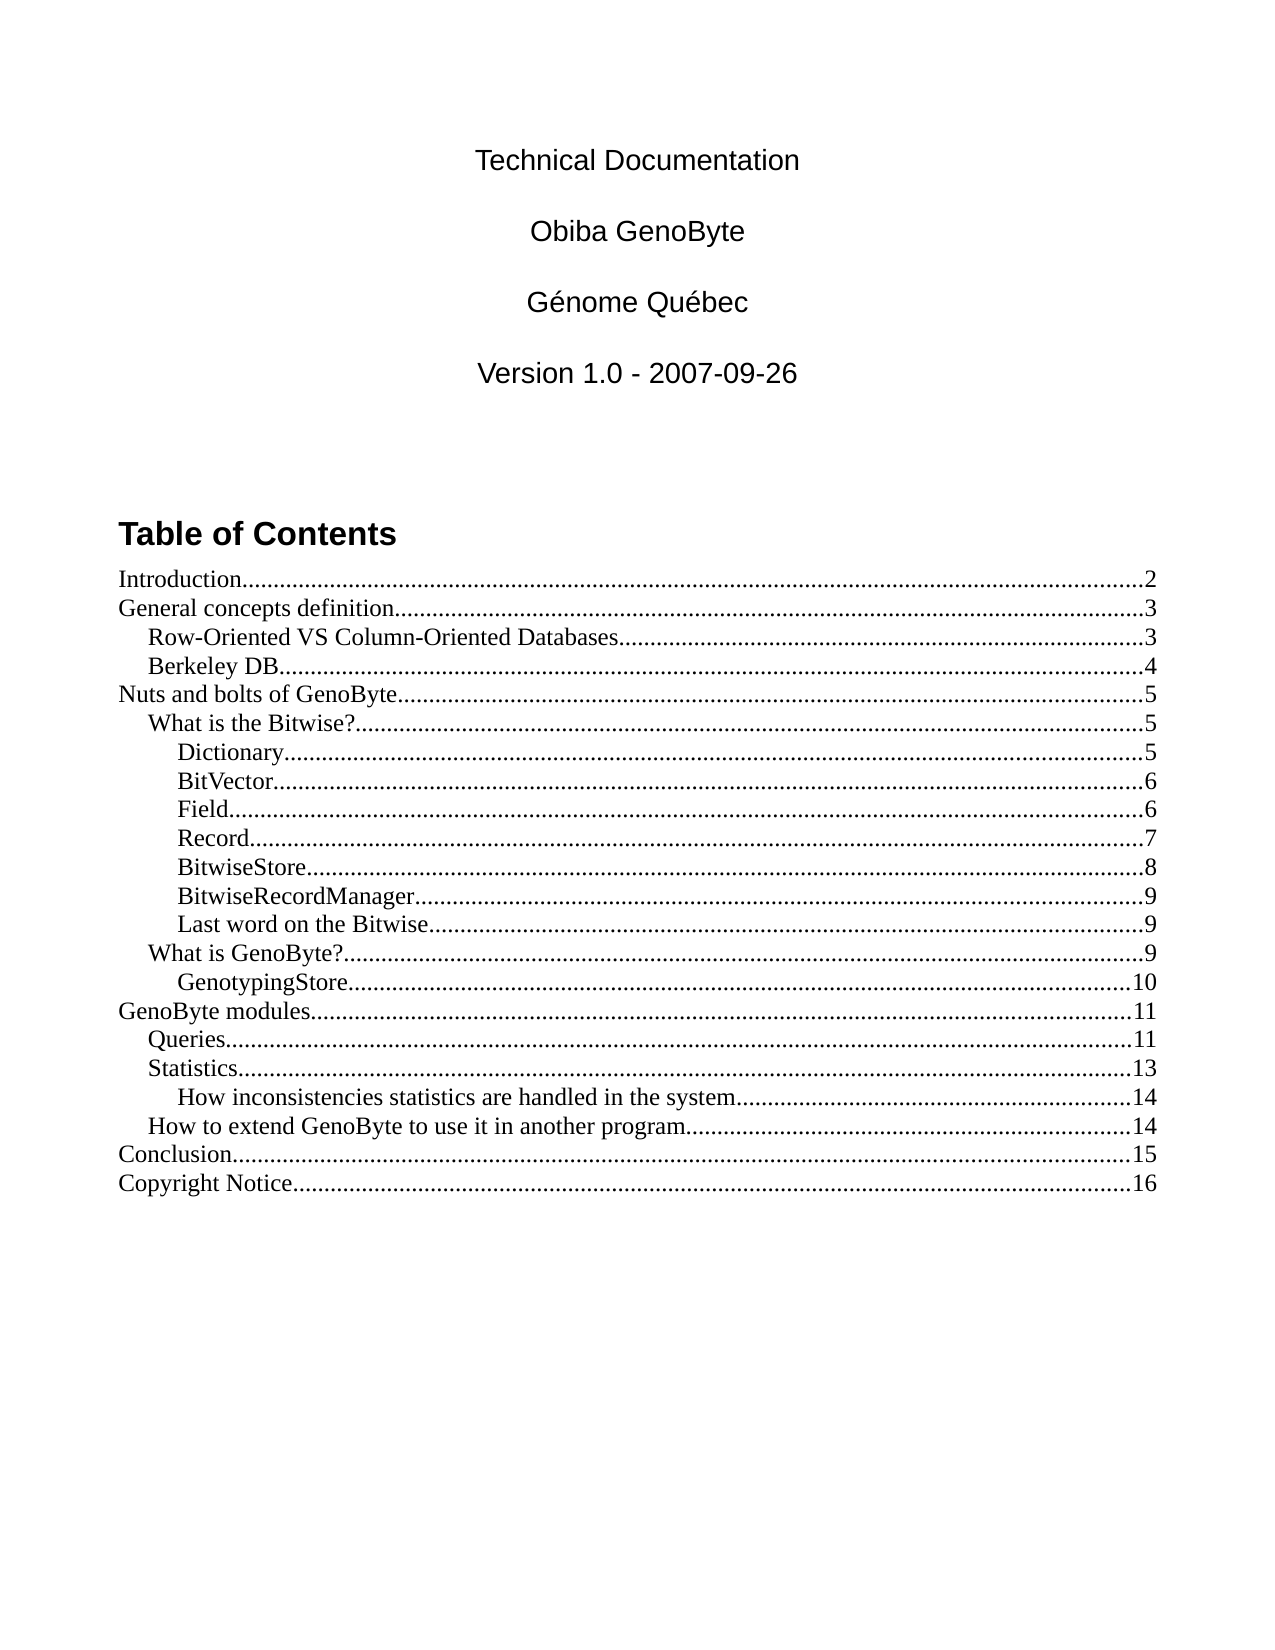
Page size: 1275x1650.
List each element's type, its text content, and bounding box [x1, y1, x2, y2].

text BitwiseStore 8 [177, 852, 1157, 881]
text How to extend GenoByte to use it in another program 14 [148, 1111, 1157, 1139]
text Copyright Notice 16 [118, 1168, 1157, 1197]
subtitle Obiba GenoByte [118, 214, 1157, 248]
text What is the Bitwise? 5 [148, 708, 1157, 737]
text BitwiseRecordManager 9 [177, 881, 1157, 909]
text Introduction 2 [118, 564, 1157, 593]
text Record 7 [177, 823, 1157, 852]
text Berkeley DB 4 [148, 651, 1157, 679]
text Last word on the Bitwise 9 [177, 909, 1157, 938]
subtitle Table of Contents [118, 513, 1157, 552]
text Conclusion 15 [118, 1139, 1157, 1168]
text How inconsistencies statistics are handled in the system 14 [177, 1082, 1157, 1111]
text Row-Oriented VS Column-Oriented Databases 3 [148, 622, 1157, 651]
text BitVector 6 [177, 766, 1157, 794]
text General concepts definition 3 [118, 593, 1157, 622]
text GenoByte modules 11 [118, 996, 1157, 1024]
text Nuts and bolts of GenoByte 5 [118, 679, 1157, 708]
text Field 6 [177, 794, 1157, 823]
text GenotypingStore 10 [177, 967, 1157, 996]
text What is GenoByte? 9 [148, 938, 1157, 967]
text Queries 11 [148, 1024, 1157, 1053]
subtitle Technical Documentation [118, 143, 1157, 177]
text Dictionary 5 [177, 737, 1157, 766]
text Statistics 13 [148, 1053, 1157, 1082]
subtitle Génome Québec [118, 285, 1157, 319]
subtitle Version 1.0 - 2007-09-26 [118, 356, 1157, 390]
